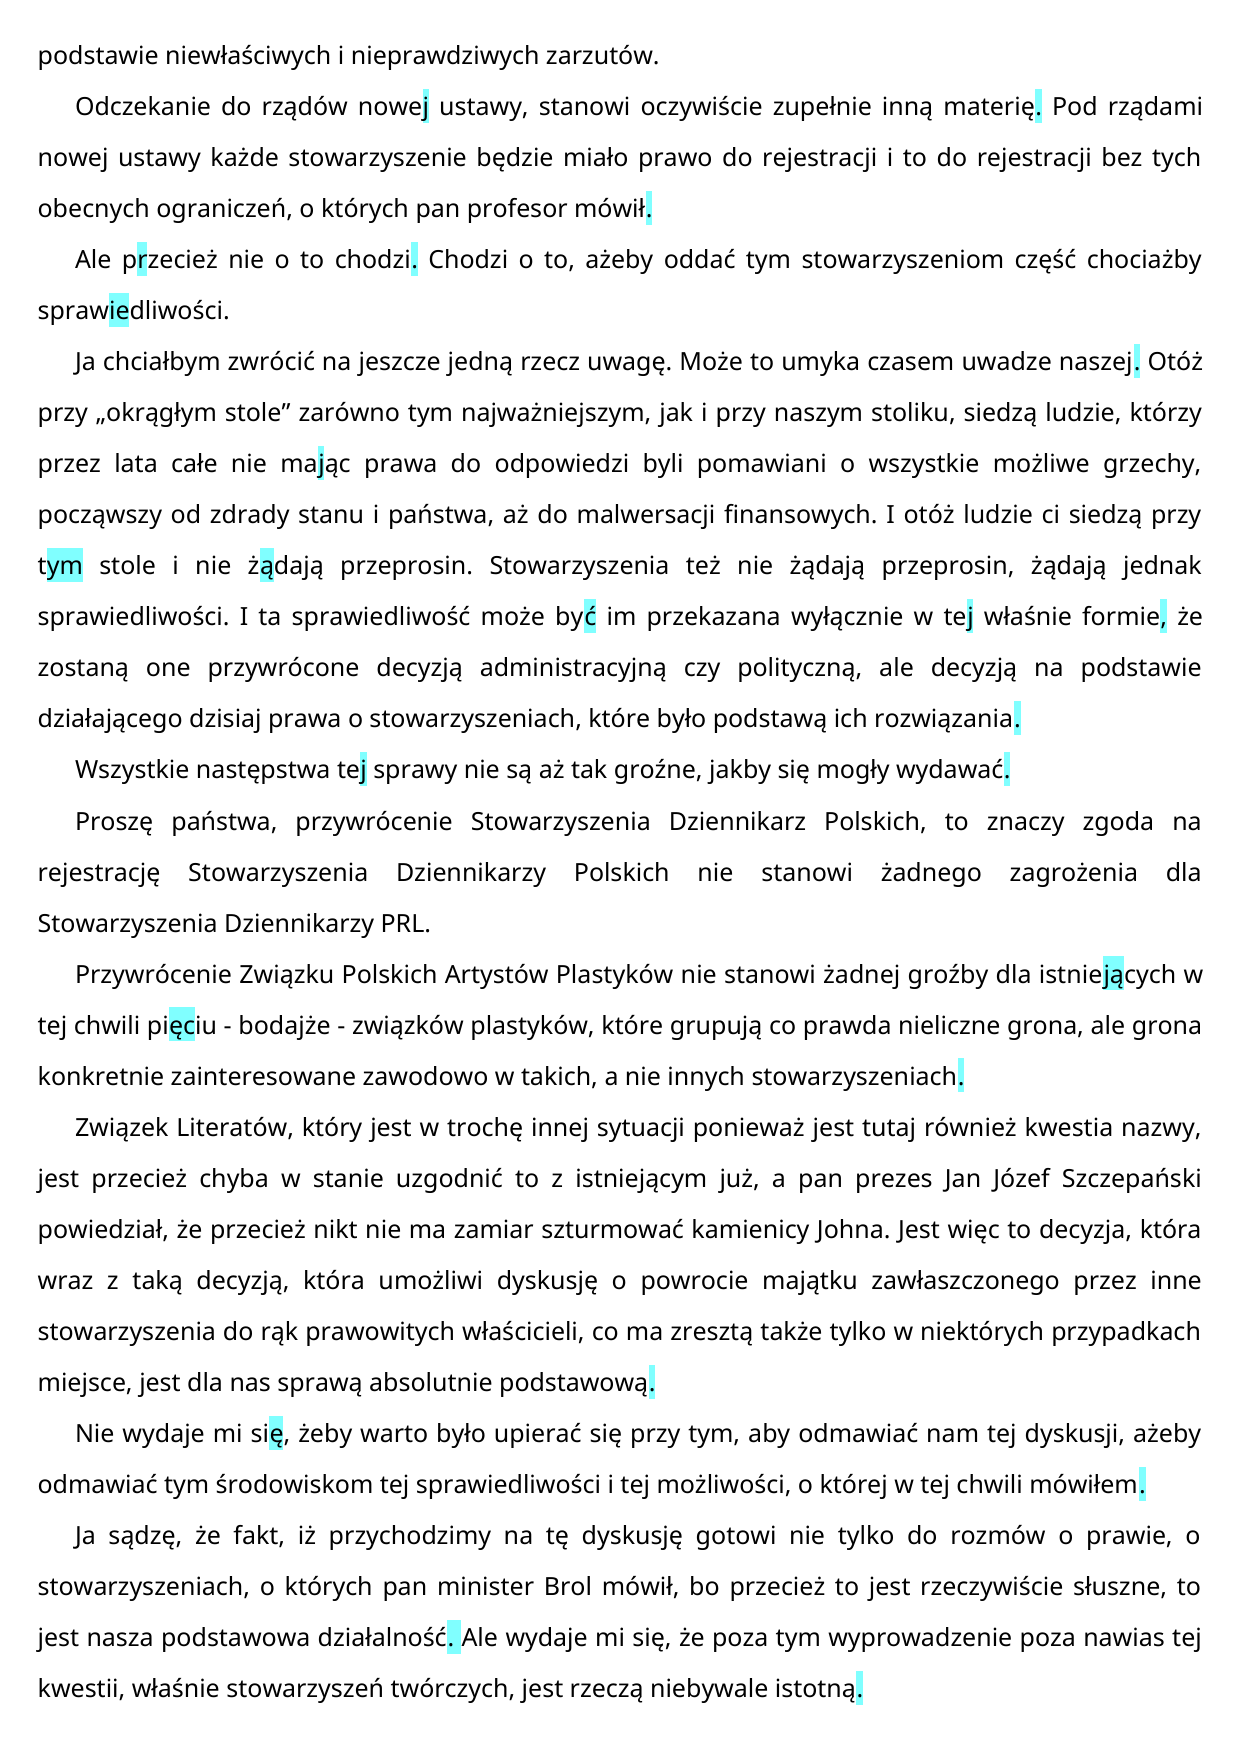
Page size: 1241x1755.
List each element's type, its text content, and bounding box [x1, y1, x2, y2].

text Wszystkie następstwa tej sprawy nie są aż tak groźne, jakby się mogły wydawać. [37, 752, 1203, 786]
text Ja sądzę, że fakt, iż przychodzimy na tę dyskusję gotowi nie tylko do rozmów o prawie, o stowarzyszeniach, o których pan minister Brol mówił, bo przecież to jest rzeczywiście słuszne, to jest nasza podstawowa działalność. Ale wydaje mi się, że poza tym wyprowadzenie poza nawias tej kwestii, właśnie stowarzyszeń twórczych, jest rzeczą niebywale istotną. [37, 1518, 1203, 1705]
text Proszę państwa, przywrócenie Stowarzyszenia Dziennikarz Polskich, to znaczy zgoda na rejestrację Stowarzyszenia Dziennikarzy Polskich nie stanowi żadnego zagrożenia dla Stowarzyszenia Dziennikarzy PRL. [37, 803, 1203, 939]
text Odczekanie do rządów nowej ustawy, stanowi oczywiście zupełnie inną materię. Pod rządami nowej ustawy każde stowarzyszenie będzie miało prawo do rejestracji i to do rejestracji bez tych obecnych ograniczeń, o których pan profesor mówił. [37, 88, 1203, 225]
text Przywrócenie Związku Polskich Artystów Plastyków nie stanowi żadnej groźby dla istniejących w tej chwili pięciu - bodajże - związków plastyków, które grupują co prawda nieliczne grona, ale grona konkretnie zainteresowane zawodowo w takich, a nie innych stowarzyszeniach. [37, 956, 1203, 1092]
text Nie wydaje mi się, żeby warto było upierać się przy tym, aby odmawiać nam tej dyskusji, ażeby odmawiać tym środowiskom tej sprawiedliwości i tej możliwości, o której w tej chwili mówiłem. [37, 1416, 1203, 1501]
text Ale przecież nie o to chodzi. Chodzi o to, ażeby oddać tym stowarzyszeniom część chociażby sprawiedliwości. [37, 242, 1203, 327]
text Związek Literatów, który jest w trochę innej sytuacji ponieważ jest tutaj również kwestia nazwy, jest przecież chyba w stanie uzgodnić to z istniejącym już, a pan prezes Jan Józef Szczepański powiedział, że przecież nikt nie ma zamiar szturmować kamienicy Johna. Jest więc to decyzja, która wraz z taką decyzją, która umożliwi dyskusję o powrocie majątku zawłaszczonego przez inne stowarzyszenia do rąk prawowitych właścicieli, co ma zresztą także tylko w niektórych przypadkach miejsce, jest dla nas sprawą absolutnie podstawową. [37, 1109, 1203, 1399]
text Ja chciałbym zwrócić na jeszcze jedną rzecz uwagę. Może to umyka czasem uwadze naszej. Otóż przy „okrągłym stole” zarówno tym najważniejszym, jak i przy naszym stoliku, siedzą ludzie, którzy przez lata całe nie mając prawa do odpowiedzi byli pomawiani o wszystkie możliwe grzechy, począwszy od zdrady stanu i państwa, aż do malwersacji finansowych. I otóż ludzie ci siedzą przy tym stole i nie żądają przeprosin. Stowarzyszenia też nie żądają przeprosin, żądają jednak sprawiedliwości. I ta sprawiedliwość może być im przekazana wyłącznie w tej właśnie formie, że zostaną one przywrócone decyzją administracyjną czy polityczną, ale decyzją na podstawie działającego dzisiaj prawa o stowarzyszeniach, które było podstawą ich rozwiązania. [37, 344, 1203, 735]
text podstawie niewłaściwych i nieprawdziwych zarzutów. [37, 37, 1203, 72]
